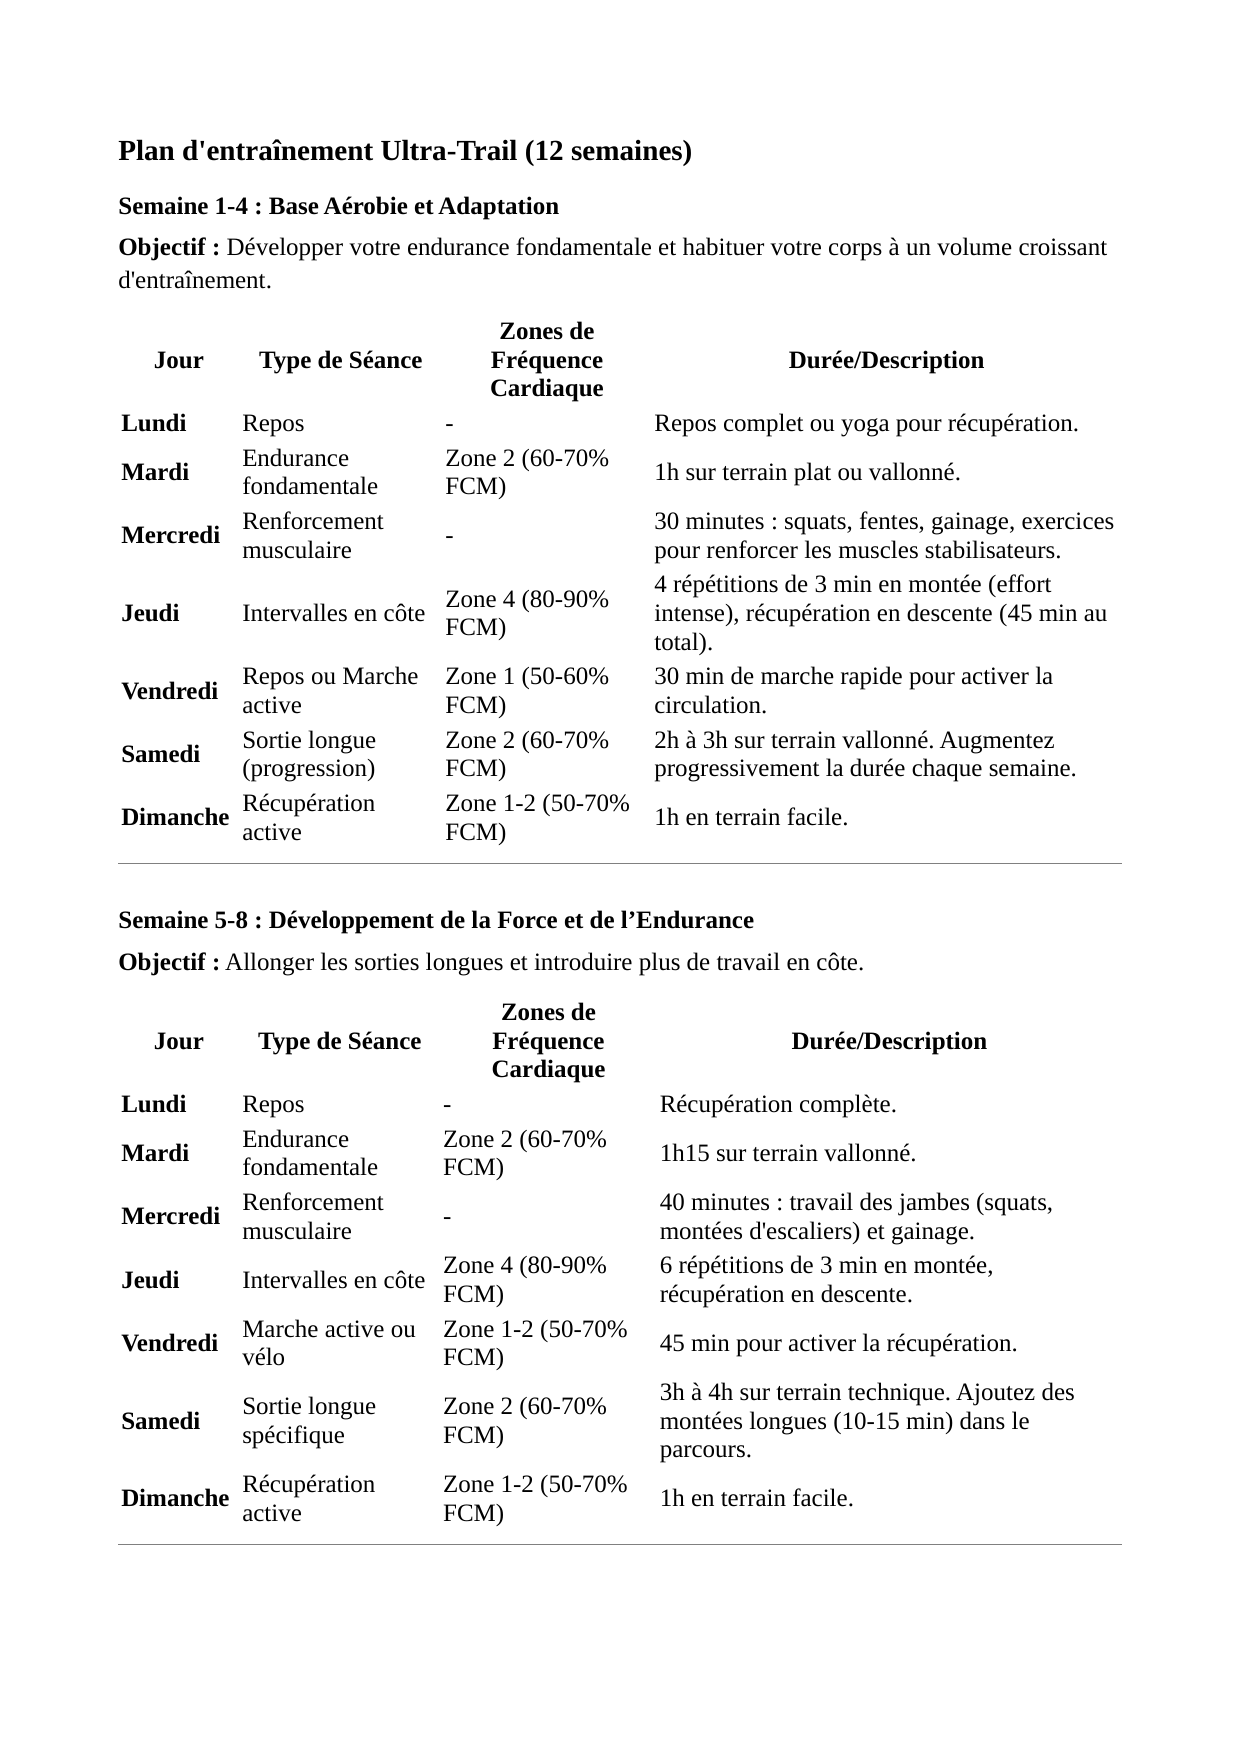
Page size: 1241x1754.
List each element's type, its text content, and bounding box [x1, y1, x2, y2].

table_header Durée/Description [657, 994, 1122, 1086]
table_cell 40 minutes : travail des jambes (squats, montées d'escaliers) et gainage. [657, 1184, 1122, 1247]
table_cell Endurance fondamentale [239, 440, 442, 503]
table_cell Jeudi [118, 566, 239, 658]
table_cell Repos [239, 1086, 440, 1121]
table_cell Dimanche [118, 1466, 239, 1529]
table_cell Vendredi [118, 1311, 239, 1374]
table_cell Intervalles en côte [239, 1248, 440, 1311]
table_cell Zone 2 (60-70% FCM) [440, 1374, 657, 1466]
table_header Jour [118, 313, 239, 405]
table_cell 1h sur terrain plat ou vallonné. [651, 440, 1122, 503]
table_header Jour [118, 994, 239, 1086]
table_cell 1h en terrain facile. [651, 785, 1122, 848]
table_cell Zone 2 (60-70% FCM) [442, 722, 651, 785]
table_cell Zone 2 (60-70% FCM) [442, 440, 651, 503]
table_cell Repos ou Marche active [239, 659, 442, 722]
table_cell Marche active ou vélo [239, 1311, 440, 1374]
table_cell Vendredi [118, 659, 239, 722]
table_cell Renforcement musculaire [239, 503, 442, 566]
table_cell Zone 1-2 (50-70% FCM) [440, 1311, 657, 1374]
text Objectif : Allonger les sorties longues et introduire plus de travail en côte. [118, 947, 1122, 975]
table_header Zones de Fréquence Cardiaque [440, 994, 657, 1086]
table_cell Récupération active [239, 785, 442, 848]
table_cell Zone 1 (50-60% FCM) [442, 659, 651, 722]
table_cell 30 min de marche rapide pour activer la circulation. [651, 659, 1122, 722]
table_cell Sortie longue spécifique [239, 1374, 440, 1466]
table_cell - [440, 1086, 657, 1121]
table_cell Renforcement musculaire [239, 1184, 440, 1247]
table_cell Dimanche [118, 785, 239, 848]
subtitle Semaine 1-4 : Base Aérobie et Adaptation [118, 191, 1122, 220]
table_cell Zone 1-2 (50-70% FCM) [440, 1466, 657, 1529]
table_cell Zone 1-2 (50-70% FCM) [442, 785, 651, 848]
table_header Type de Séance [239, 313, 442, 405]
table_cell Récupération complète. [657, 1086, 1122, 1121]
text Objectif : Développer votre endurance fondamentale et habituer votre corps à un volume croissant d'entraînement. [118, 232, 1122, 294]
table_cell Lundi [118, 1086, 239, 1121]
table_cell Mardi [118, 1121, 239, 1184]
table_cell Endurance fondamentale [239, 1121, 440, 1184]
table_cell 1h15 sur terrain vallonné. [657, 1121, 1122, 1184]
table_header Durée/Description [651, 313, 1122, 405]
table_cell 30 minutes : squats, fentes, gainage, exercices pour renforcer les muscles stabilisateurs. [651, 503, 1122, 566]
table_cell Intervalles en côte [239, 566, 442, 658]
table_cell 1h en terrain facile. [657, 1466, 1122, 1529]
table_cell Samedi [118, 722, 239, 785]
table_cell Zone 4 (80-90% FCM) [442, 566, 651, 658]
table_cell Lundi [118, 405, 239, 440]
table_cell Mercredi [118, 1184, 239, 1247]
table_cell Récupération active [239, 1466, 440, 1529]
table_cell Zone 4 (80-90% FCM) [440, 1248, 657, 1311]
table_cell 2h à 3h sur terrain vallonné. Augmentez progressivement la durée chaque semaine. [651, 722, 1122, 785]
table_cell 45 min pour activer la récupération. [657, 1311, 1122, 1374]
table_cell 3h à 4h sur terrain technique. Ajoutez des montées longues (10-15 min) dans le parcours. [657, 1374, 1122, 1466]
table_cell Sortie longue (progression) [239, 722, 442, 785]
table_cell 4 répétitions de 3 min en montée (effort intense), récupération en descente (45 min au total). [651, 566, 1122, 658]
subtitle Semaine 5-8 : Développement de la Force et de l’Endurance [118, 905, 1122, 934]
table_cell Mercredi [118, 503, 239, 566]
table_cell Repos complet ou yoga pour récupération. [651, 405, 1122, 440]
table_header Zones de Fréquence Cardiaque [442, 313, 651, 405]
table_cell - [442, 405, 651, 440]
table_cell 6 répétitions de 3 min en montée, récupération en descente. [657, 1248, 1122, 1311]
table_cell - [442, 503, 651, 566]
table_header Type de Séance [239, 994, 440, 1086]
table_cell Samedi [118, 1374, 239, 1466]
table_cell Jeudi [118, 1248, 239, 1311]
table_cell Zone 2 (60-70% FCM) [440, 1121, 657, 1184]
table_cell - [440, 1184, 657, 1247]
subtitle Plan d'entraînement Ultra-Trail (12 semaines) [118, 133, 1122, 166]
table_cell Mardi [118, 440, 239, 503]
table_cell Repos [239, 405, 442, 440]
